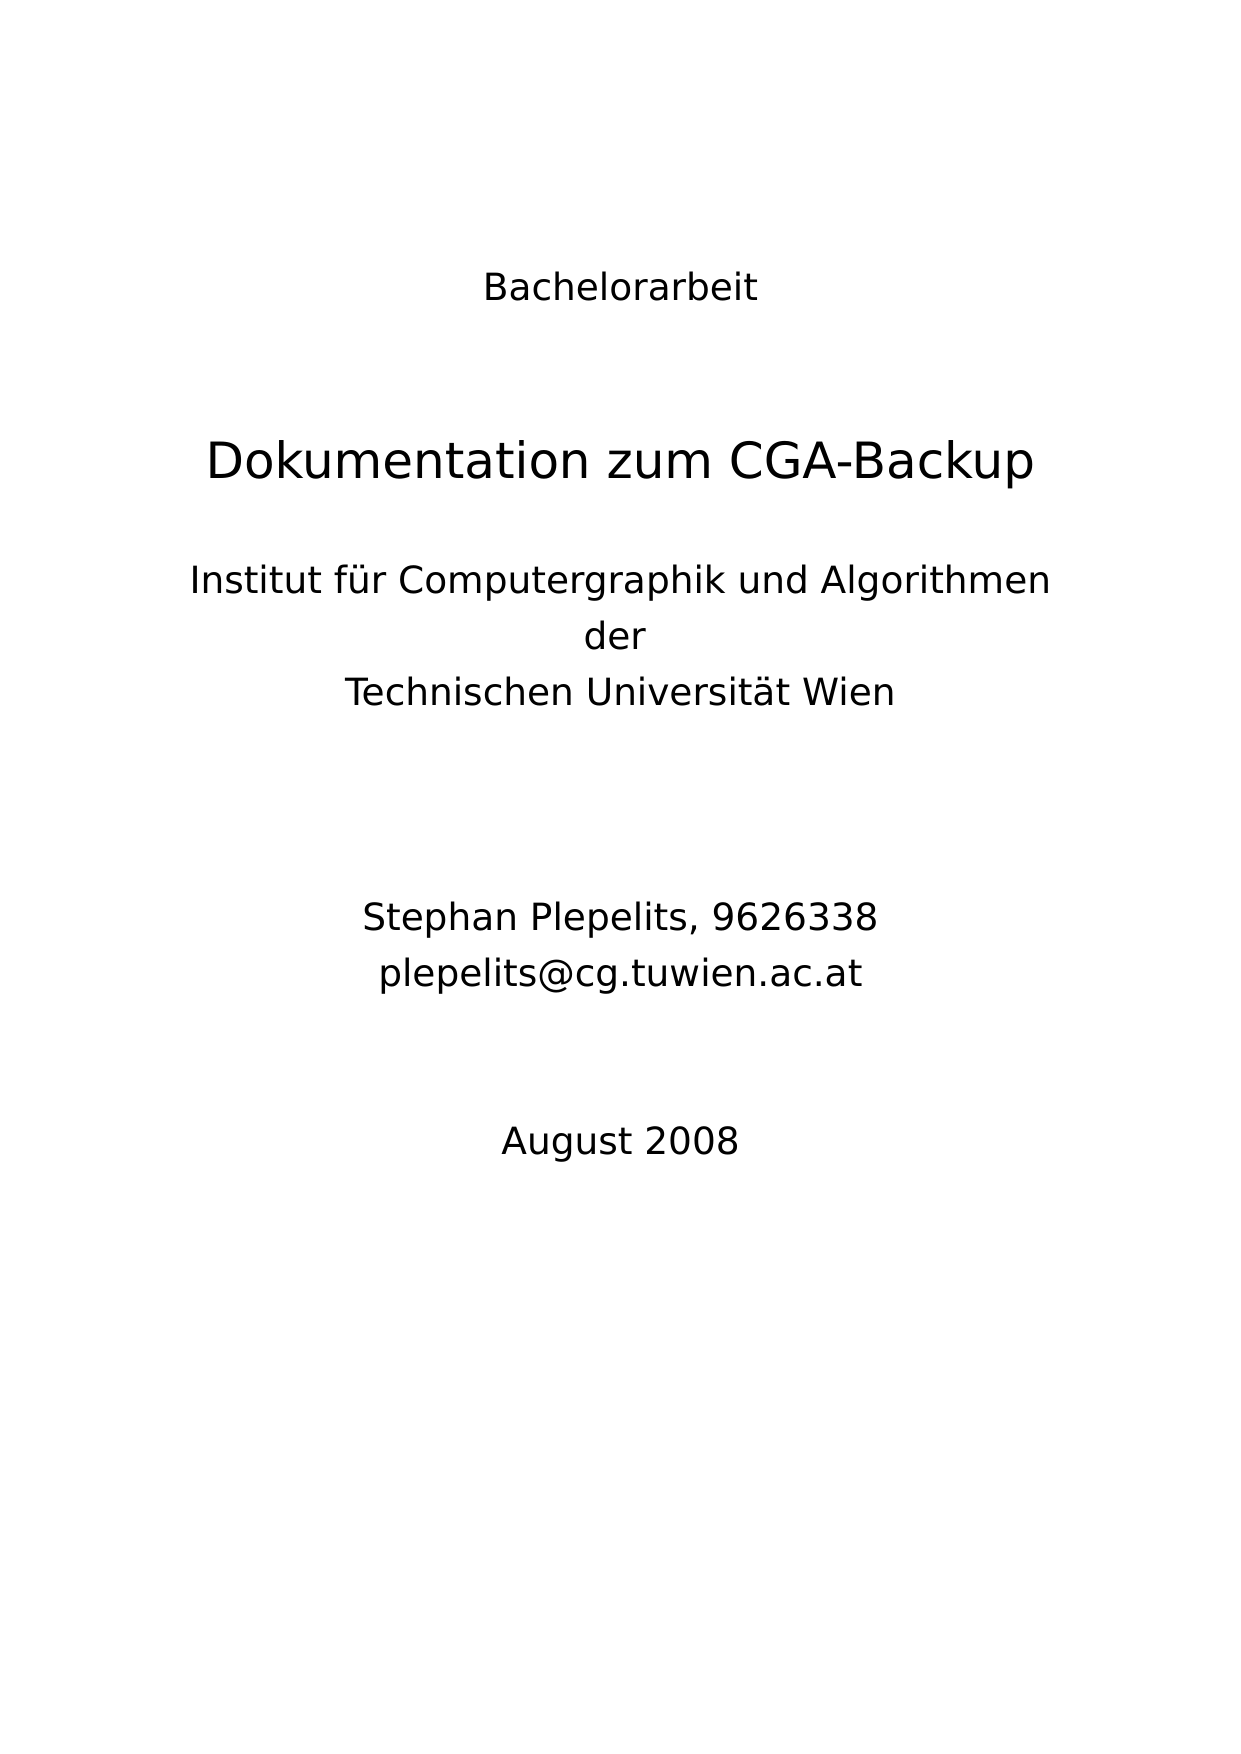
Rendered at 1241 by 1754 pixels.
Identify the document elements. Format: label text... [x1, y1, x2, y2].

text August 2008 [118, 1120, 1123, 1164]
text plepelits@cg.tuwien.ac.at [118, 952, 1123, 995]
text Technischen Universität Wien [118, 671, 1123, 714]
text Bachelorarbeit [118, 265, 1123, 309]
text Institut für Computergraphik und Algorithmen [118, 558, 1123, 602]
text der [118, 615, 1123, 658]
text Dokumentation zum CGA-Backup [118, 432, 1123, 490]
text Stephan Plepelits, 9626338 [118, 895, 1123, 939]
